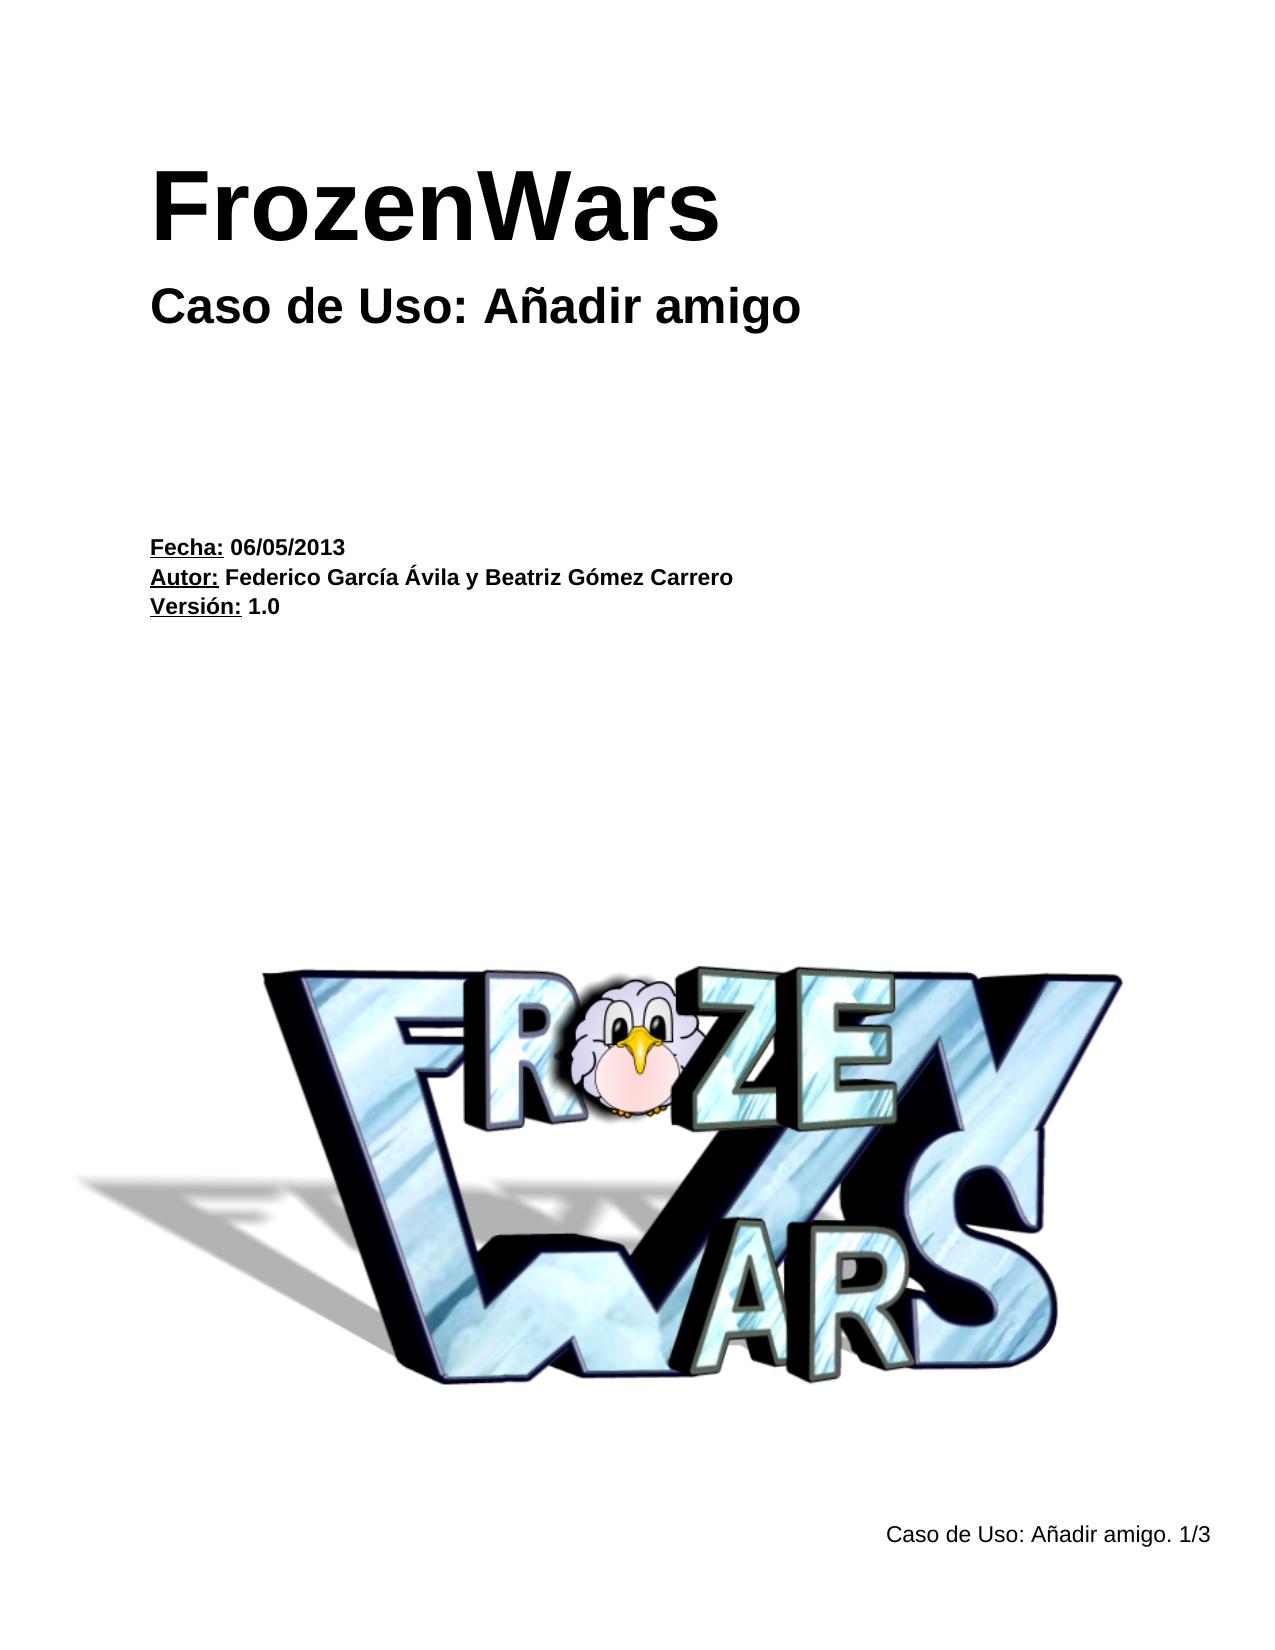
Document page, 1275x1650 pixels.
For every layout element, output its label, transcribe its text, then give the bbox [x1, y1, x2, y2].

title Caso de Uso: Añadir amigo [150, 278, 1125, 334]
title Fecha: 06/05/2013 [150, 535, 1125, 561]
title FrozenWars [150, 150, 1125, 262]
text Versión: 1.0 [150, 594, 1125, 619]
text Autor: Federico García Ávila y Beatriz Gómez Carrero [150, 564, 1108, 590]
picture [59, 961, 1124, 1386]
